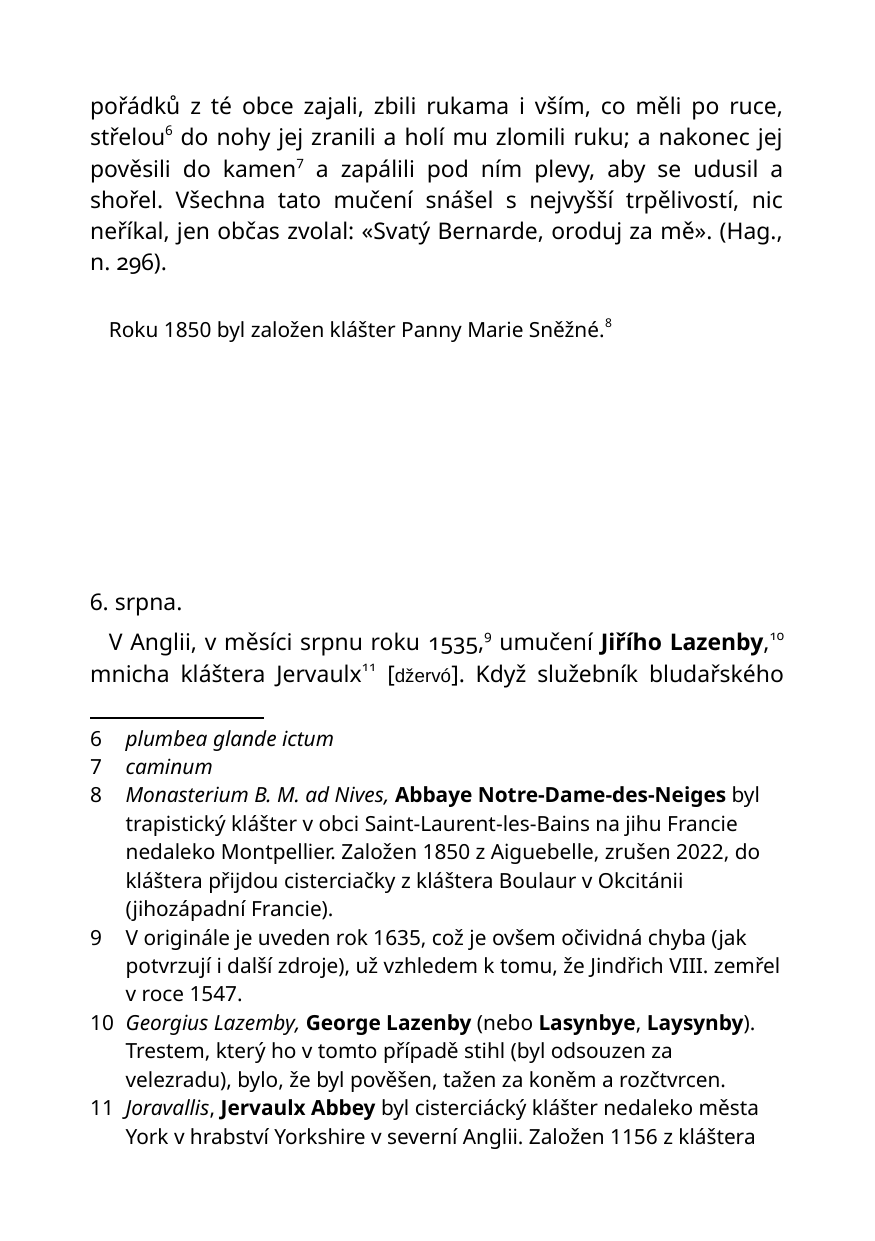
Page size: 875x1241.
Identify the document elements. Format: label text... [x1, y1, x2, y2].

text Roku 1850 byl založen klášter Panny Marie Sněžné. [90, 315, 784, 343]
text plumbea glande ictum [90, 724, 784, 752]
text Joravallis, Jervaulx Abbey byl cisterciácký klášter nedaleko města York v hrabství Yorkshire v severní Anglii. Založen 1156 z kláštera [90, 1093, 784, 1150]
text V Anglii, v měsíci srpnu roku 1535, umučení Jiřího Lazenby, mnicha kláštera Jervaulx [džervó]. Když služebník bludařského [90, 626, 784, 689]
text caminum [90, 752, 784, 781]
text Monasterium B. M. ad Nives, Abbaye Notre-Dame-des-Neiges byl trapistický klášter v obci Saint-Laurent-les-Bains na jihu Francie nedaleko Montpellier. Založen 1850 z Aiguebelle, zrušen 2022, do kláštera přijdou cisterciačky z kláštera Boulaur v Okcitánii (jihozápadní Francie). [90, 781, 784, 923]
text 6. srpna. [90, 586, 784, 617]
text pořádků z té obce zajali, zbili rukama i vším, co měli po ruce, střelou do nohy jej zranili a holí mu zlomili ruku; a nakonec jej pověsili do kamen a zapálili pod ním plevy, aby se udusil a shořel. Všechna tato mučení snášel s nejvyšší trpělivostí, nic neříkal, jen občas zvolal: «Svatý Bernarde, oroduj za mě». (Hag., n. 296). [90, 90, 784, 277]
text V originále je uveden rok 1635, což je ovšem očividná chyba (jak potvrzují i další zdroje), už vzhledem k tomu, že Jindřich VIII. zemřel v roce 1547. [90, 923, 784, 1008]
text Georgius Lazemby, George Lazenby (nebo Lasynbye, Laysynby). Trestem, který ho v tomto případě stihl (byl odsouzen za velezradu), bylo, že byl pověšen, tažen za koněm a rozčtvrcen. [90, 1008, 784, 1093]
